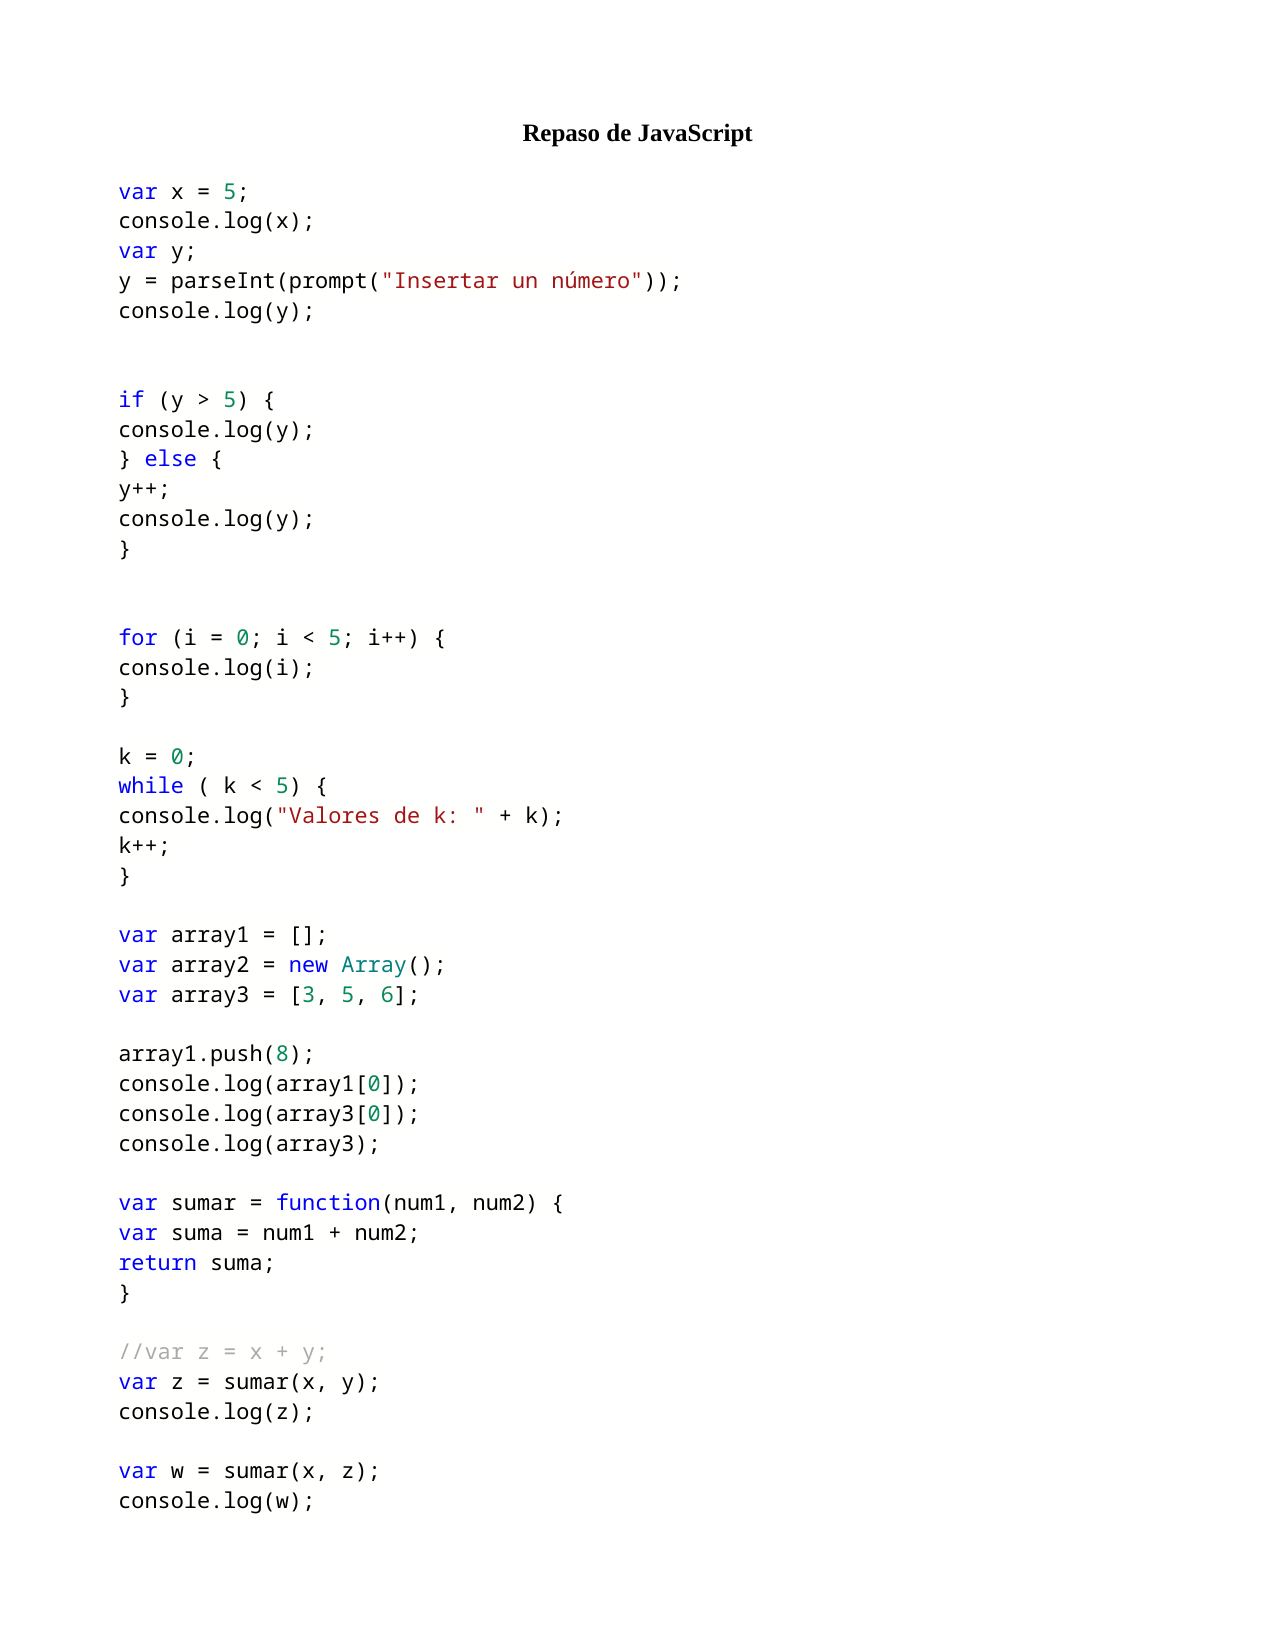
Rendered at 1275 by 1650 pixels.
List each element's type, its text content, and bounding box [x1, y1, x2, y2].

text var sumar = function(num1, num2) { [118, 1187, 1157, 1217]
text y = parseInt(prompt("Insertar un número")); [118, 265, 1157, 295]
text k++; [118, 830, 1157, 860]
text Repaso de JavaScript [118, 118, 1157, 147]
text console.log(y); [118, 295, 1157, 324]
text while ( k < 5) { [118, 771, 1157, 800]
text } [118, 1277, 1157, 1306]
text console.log(i); [118, 651, 1157, 681]
text var w = sumar(x, z); [118, 1455, 1157, 1485]
text console.log(array1[0]); [118, 1068, 1157, 1098]
text var array2 = new Array(); [118, 949, 1157, 979]
text console.log(x); [118, 205, 1157, 235]
text } [118, 681, 1157, 711]
text var z = sumar(x, y); [118, 1366, 1157, 1396]
text } [118, 533, 1157, 562]
text } else { [118, 443, 1157, 473]
text y++; [118, 473, 1157, 503]
text if (y > 5) { [118, 384, 1157, 413]
text for (i = 0; i < 5; i++) { [118, 622, 1157, 651]
text console.log(array3[0]); [118, 1098, 1157, 1128]
text console.log(y); [118, 503, 1157, 533]
text k = 0; [118, 741, 1157, 771]
text console.log(array3); [118, 1128, 1157, 1158]
text //var z = x + y; [118, 1336, 1157, 1366]
text console.log(w); [118, 1485, 1157, 1515]
text array1.push(8); [118, 1038, 1157, 1068]
text console.log(y); [118, 413, 1157, 443]
text console.log("Valores de k: " + k); [118, 800, 1157, 830]
text var array3 = [3, 5, 6]; [118, 979, 1157, 1009]
text return suma; [118, 1247, 1157, 1277]
text var suma = num1 + num2; [118, 1217, 1157, 1247]
text var y; [118, 235, 1157, 265]
text } [118, 860, 1157, 890]
text var array1 = []; [118, 919, 1157, 949]
text console.log(z); [118, 1396, 1157, 1426]
text var x = 5; [118, 176, 1157, 205]
